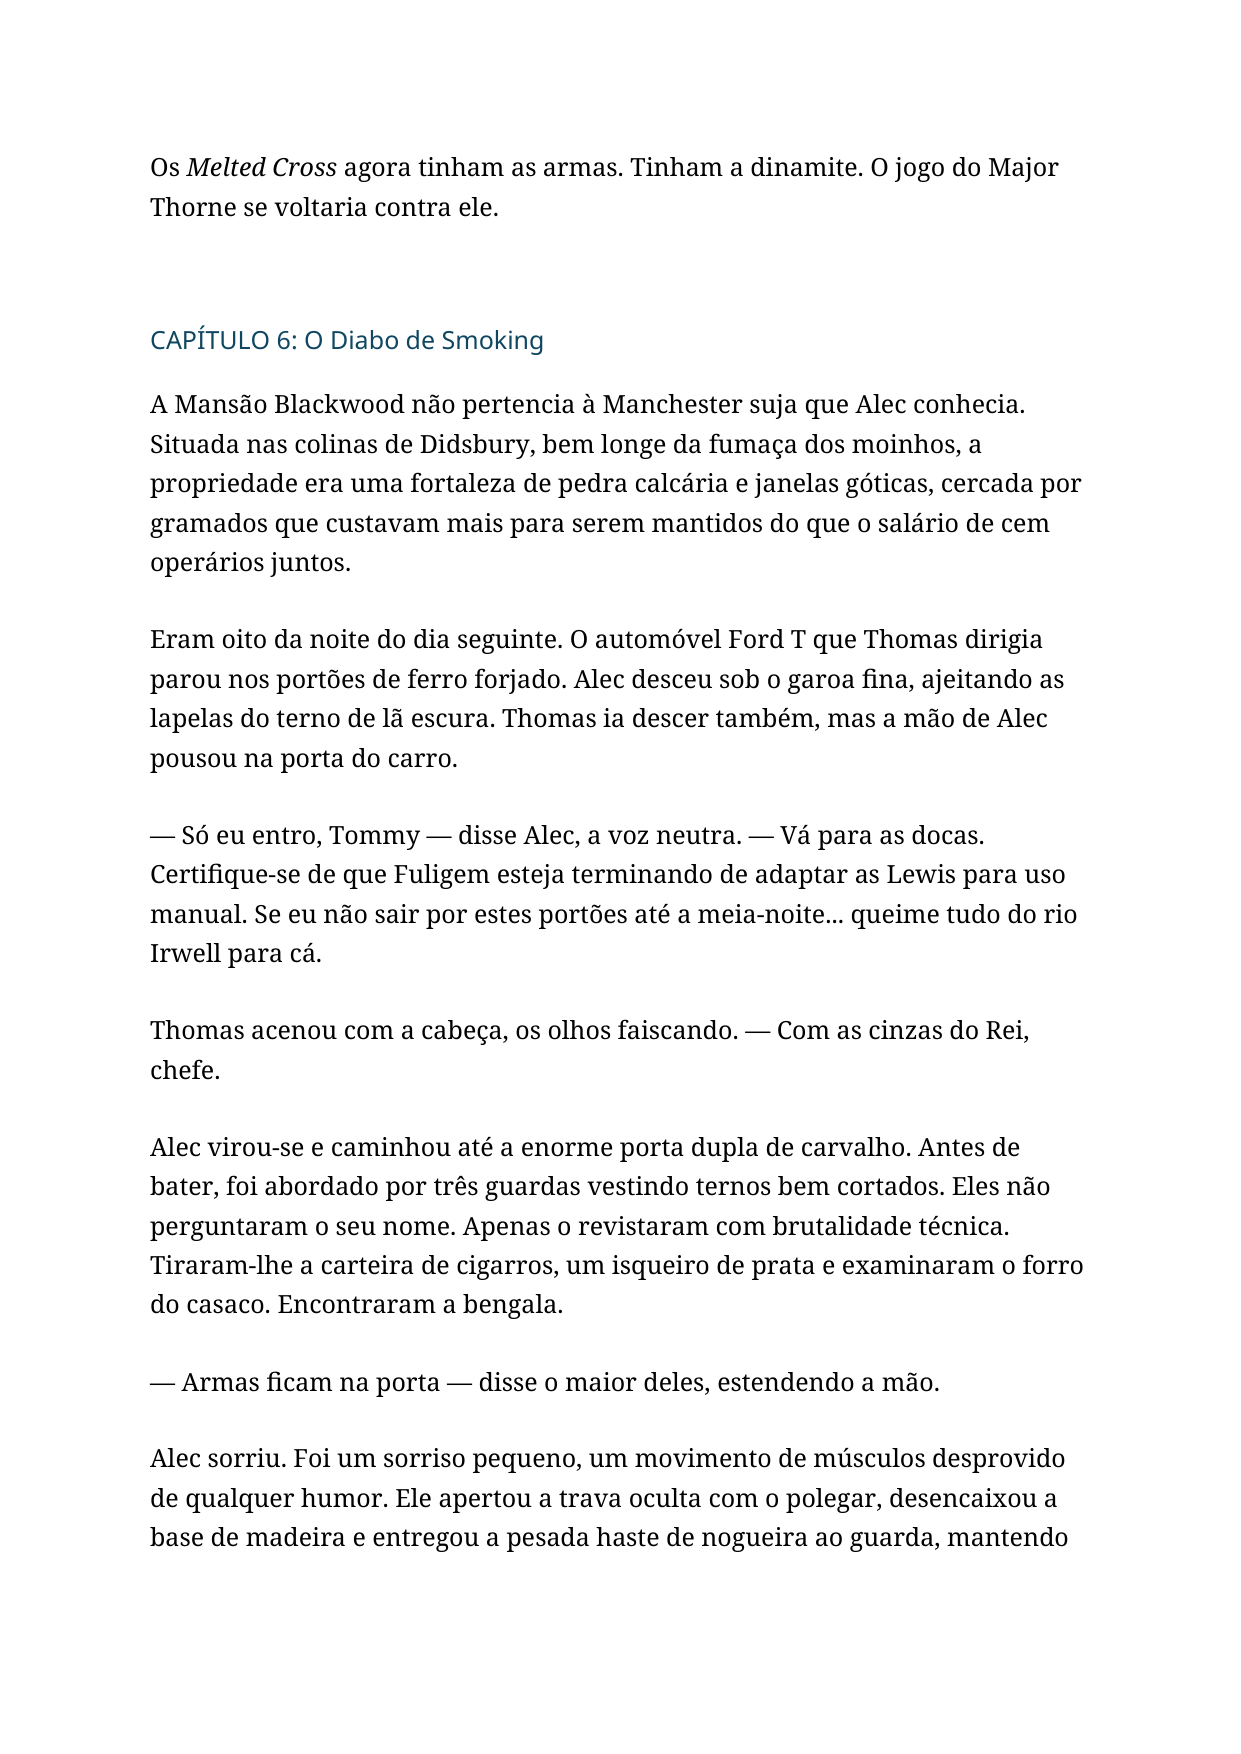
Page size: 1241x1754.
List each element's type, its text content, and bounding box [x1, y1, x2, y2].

text — Armas ficam na porta — disse o maior deles, estendendo a mão. [150, 1364, 1090, 1398]
text Alec sorriu. Foi um sorriso pequeno, um movimento de músculos desprovido de qualquer humor. Ele apertou a trava oculta com o polegar, desencaixou a base de madeira e entregou a pesada haste de nogueira ao guarda, mantendo [150, 1441, 1090, 1554]
text Alec virou-se e caminhou até a enorme porta dupla de carvalho. Antes de bater, foi abordado por três guardas vestindo ternos bem cortados. Eles não perguntaram o seu nome. Apenas o revistaram com brutalidade técnica. Tiraram-lhe a carteira de cigarros, um isqueiro de prata e examinaram o forro do casaco. Encontraram a bengala. [150, 1129, 1090, 1321]
text Eram oito da noite do dia seguinte. O automóvel Ford T que Thomas dirigia parou nos portões de ferro forjado. Alec desceu sob o garoa fina, ajeitando as lapelas do terno de lã escura. Thomas ia descer também, mas a mão de Alec pousou na porta do carro. [150, 622, 1090, 774]
text — Só eu entro, Tommy — disse Alec, a voz neutra. — Vá para as docas. Certifique-se de que Fuligem esteja terminando de adaptar as Lewis para uso manual. Se eu não sair por estes portões até a meia-noite... queime tudo do rio Irwell para cá. [150, 817, 1090, 970]
text A Mansão Blackwood não pertencia à Manchester suja que Alec conhecia. Situada nas colinas de Didsbury, bem longe da fumaça dos moinhos, a propriedade era uma fortaleza de pedra calcária e janelas góticas, cercada por gramados que custavam mais para serem mantidos do que o salário de cem operários juntos. [150, 387, 1090, 579]
text Os Melted Cross agora tinham as armas. Tinham a dinamite. O jogo do Major Thorne se voltaria contra ele. [150, 150, 1090, 223]
subtitle CAPÍTULO 6: O Diabo de Smoking [150, 323, 1090, 357]
text Thomas acenou com a cabeça, os olhos faiscando. — Com as cinzas do Rei, chefe. [150, 1013, 1090, 1086]
